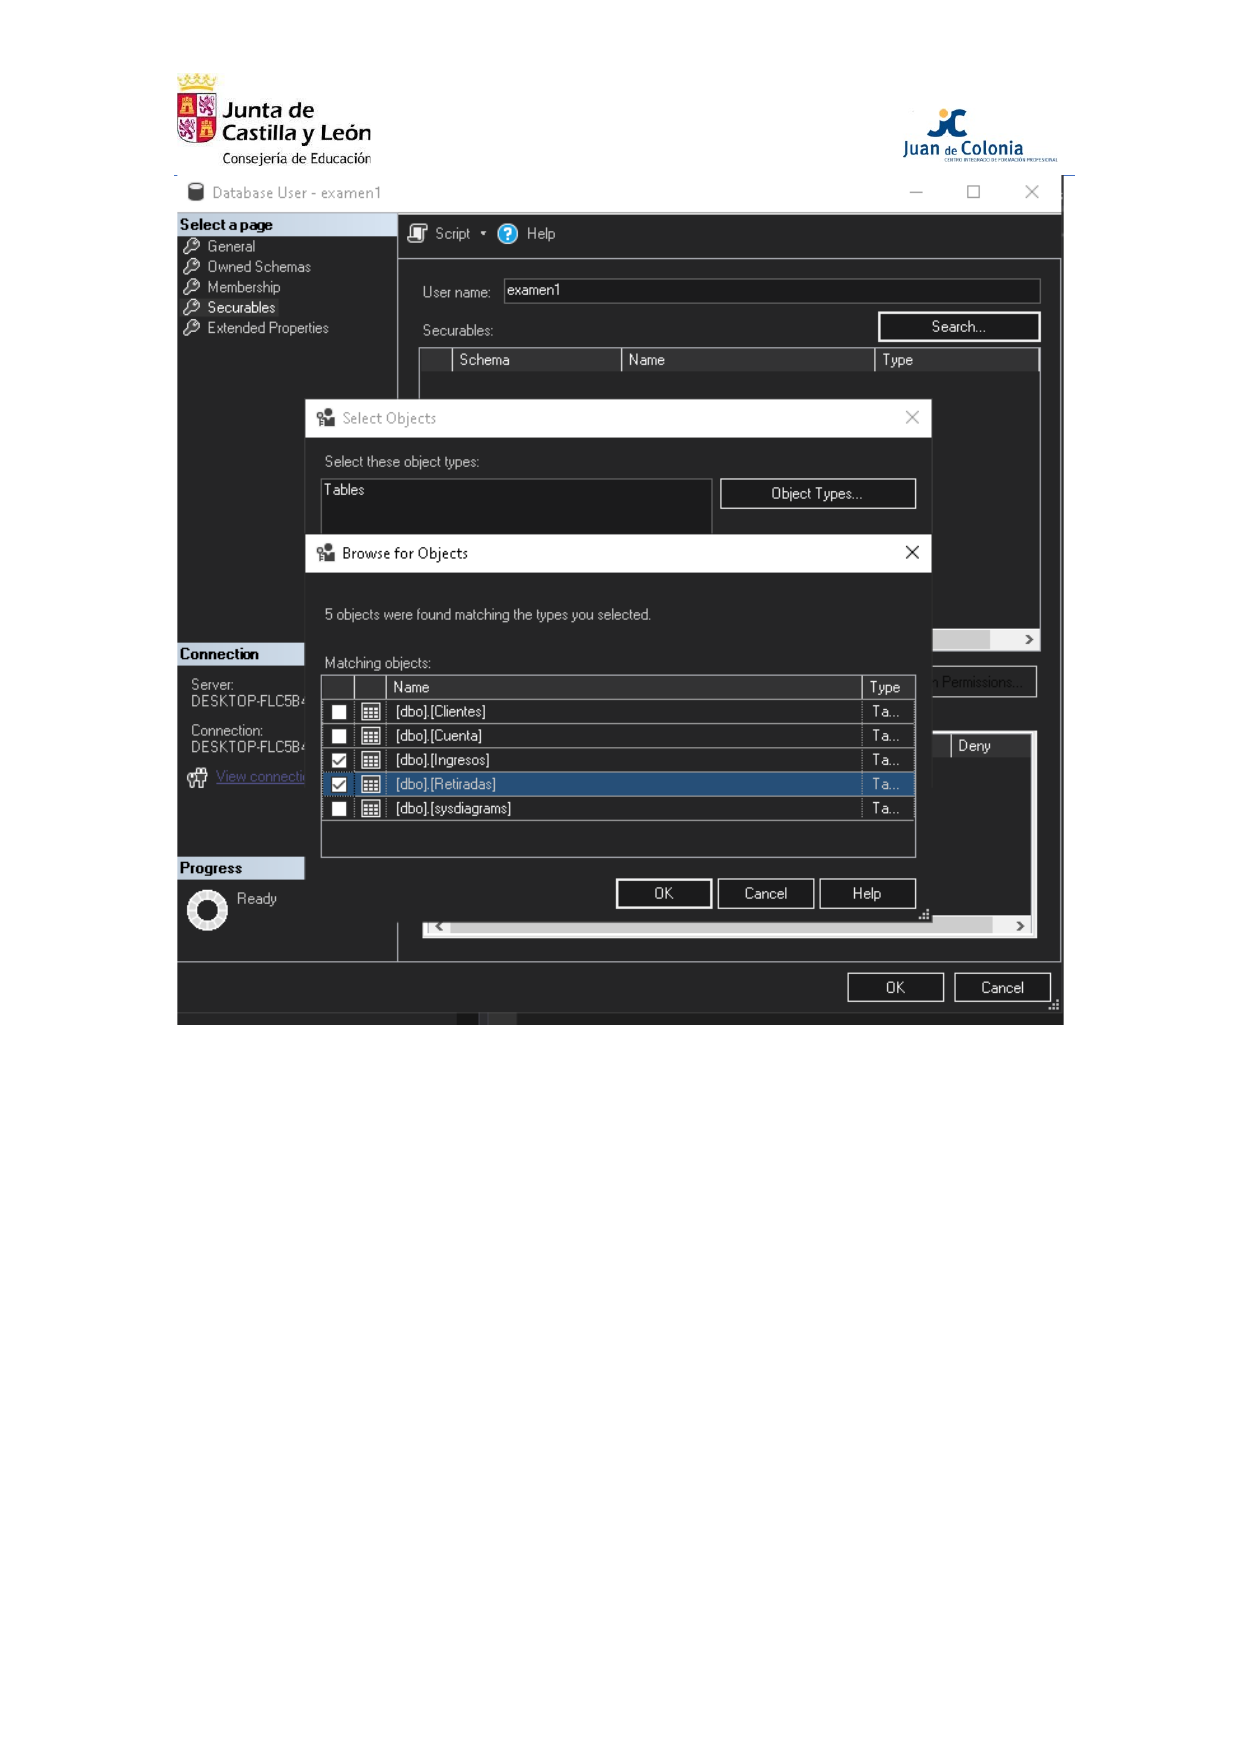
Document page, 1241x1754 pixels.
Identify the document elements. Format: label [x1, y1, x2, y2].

picture [902, 108, 1058, 162]
picture [177, 73, 371, 166]
picture [177, 175, 1064, 1025]
